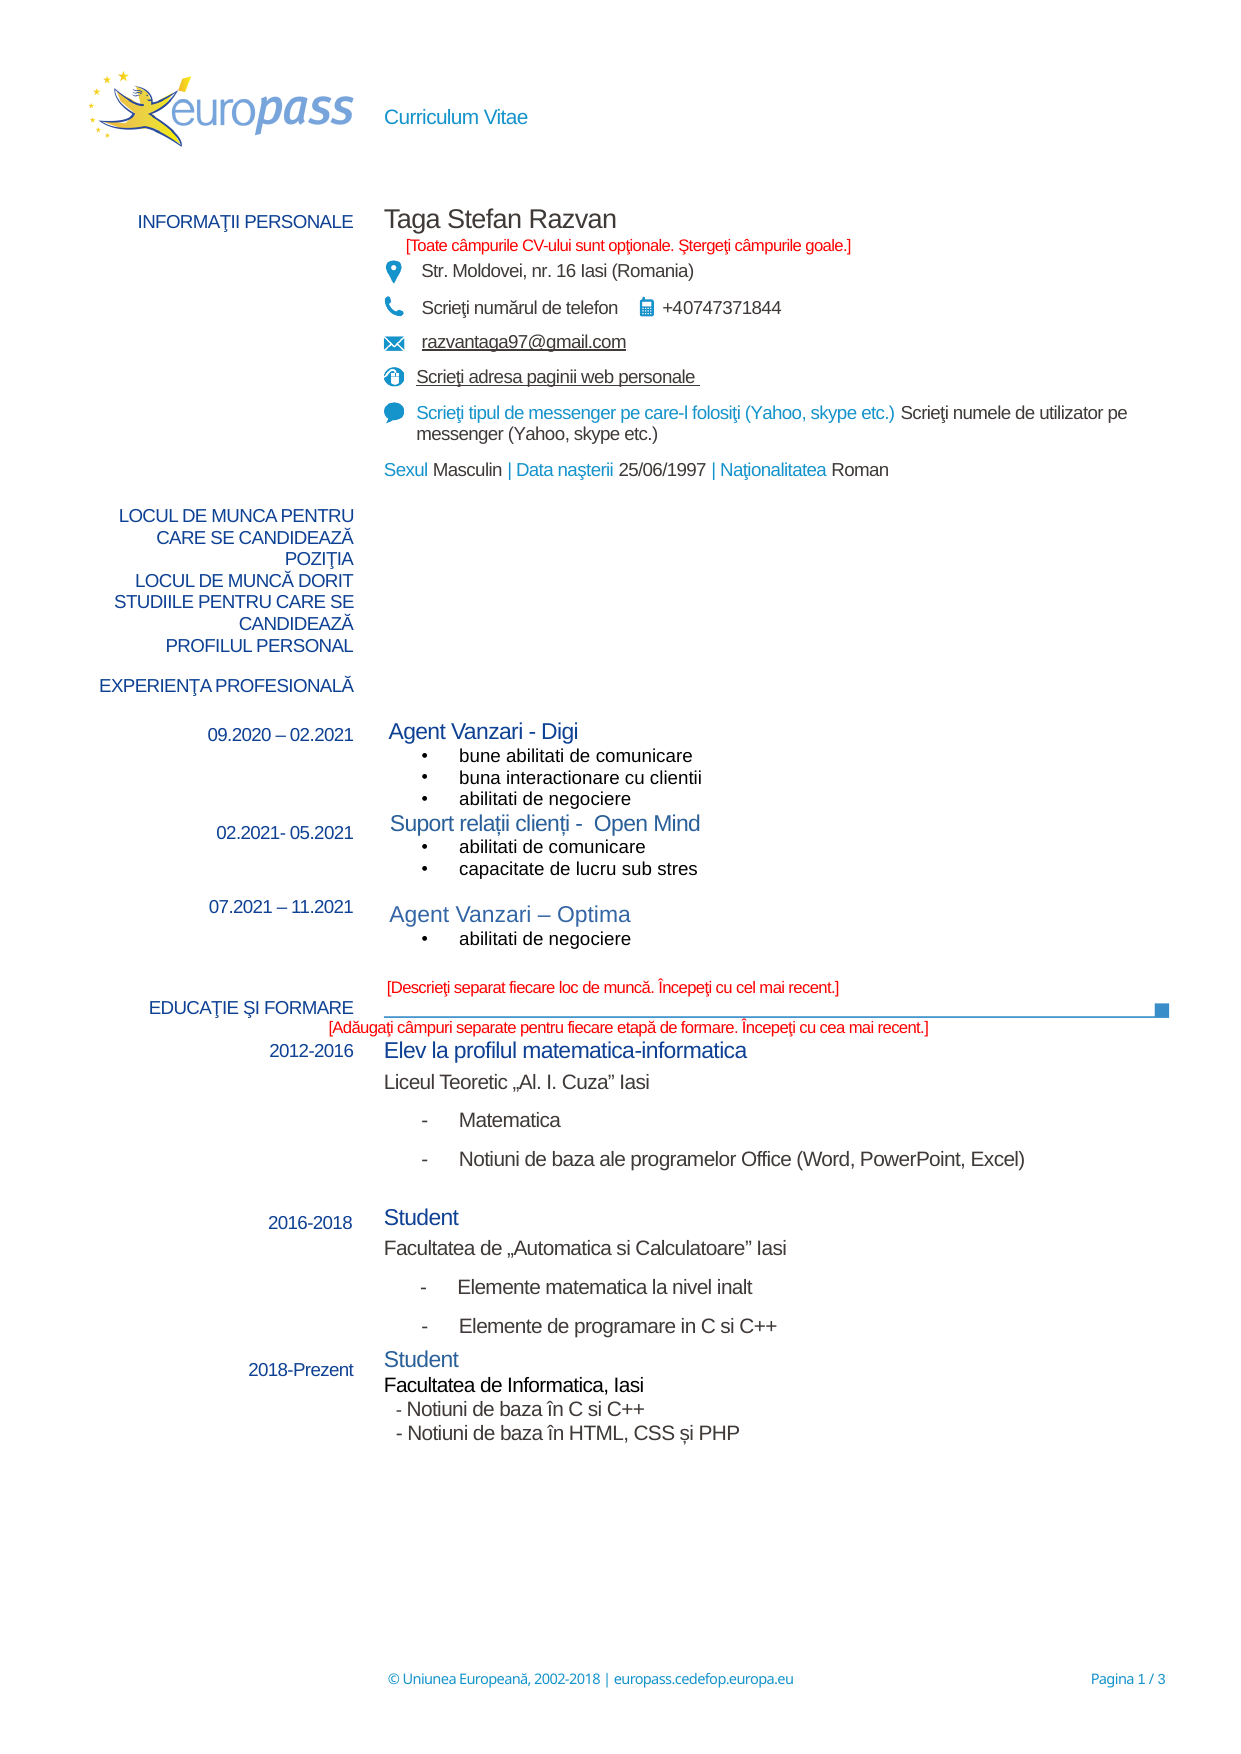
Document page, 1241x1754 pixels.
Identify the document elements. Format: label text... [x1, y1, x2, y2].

table_header EXPERIENŢA PROFESIONALĂ 09.2020 – 02.2021 02.2021- 05.2021 07.2021 – 11.2021 [89, 675, 384, 949]
table_cell Student Facultatea de Informatica, Iasi - Notiuni de baza în C si C++ - Notiuni de baza în HTML, CSS și PHP [384, 1346, 1169, 1445]
table_cell Str. Moldovei, nr. 16 Iasi (Romania) [384, 260, 1169, 295]
text [Adăugaţi câmpuri separate pentru fiecare etapă de formare. Începeţi cu cea mai recent.] [88, 1018, 1169, 1037]
table_cell Scrieţi tipul de messenger pe care-l folosiţi (Yahoo, skype etc.) Scrieţi numele de utilizator pe messenger (Yahoo, skype etc.) [384, 401, 1169, 444]
picture [383, 295, 405, 317]
table_header Elev la profilul matematica-informatica Liceul Teoretic „Al. I. Cuza” Iasi Matematica Notiuni de baza ale programelor Office (Word, PowerPoint, Excel) Student [384, 1037, 1033, 1230]
picture [383, 366, 405, 387]
picture [88, 71, 354, 147]
table_cell Sexul Masculin | Data naşterii 25/06/1997 | Naţionalitatea Roman [384, 445, 1169, 486]
table_cell [89, 949, 384, 977]
picture [383, 401, 405, 424]
table_header Agent Vanzari - Digi bune abilitati de comunicare buna interactionare cu clientii abilitati de negociere Suport relații clienți - Open Mind abilitati de comunicare capacitate de lucru sub stres Agent Vanzari – Optima abilitati de negociere [384, 675, 1204, 949]
table_header [384, 997, 1169, 1003]
table_cell Scrieţi adresa paginii web personale [384, 366, 1169, 401]
picture [383, 260, 404, 284]
table_cell [Toate câmpurile CV-ului sunt opţionale. Ştergeţi câmpurile goale.] [89, 236, 1169, 260]
table_cell [89, 260, 384, 486]
picture [383, 330, 405, 355]
table_header [384, 505, 1169, 656]
table_header INFORMAŢII PERSONALE [89, 201, 384, 236]
table_header Taga Stefan Razvan [384, 201, 1169, 236]
table_cell Facultatea de „Automatica si Calculatoare” Iasi - Elemente matematica la nivel inalt Elemente de programare in C si C++ [384, 1230, 1169, 1346]
table_cell razvantaga97@gmail.com [384, 331, 1169, 366]
picture [636, 295, 658, 317]
picture [383, 1003, 1170, 1018]
table_header 2012-2016 2016-2018 2018-Prezent [89, 1037, 384, 1445]
table_header [1034, 1037, 1169, 1230]
text [Descrieţi separat fiecare loc de muncă. Începeţi cu cel mai recent.] [88, 977, 1169, 997]
table_cell [89, 1445, 384, 1471]
table_cell [384, 1445, 1169, 1471]
table_header EDUCAŢIE ŞI FORMARE [89, 997, 384, 1018]
table_header LOCUL DE MUNCA PENTRU CARE SE CANDIDEAZĂ POZIŢIA LOCUL DE MUNCĂ DORIT STUDIILE PENTRU CARE SE CANDIDEAZĂ profilul personal [89, 505, 384, 656]
table_cell [384, 949, 1204, 977]
table_cell Scrieţi numărul de telefon +40747371844 [384, 295, 1169, 331]
